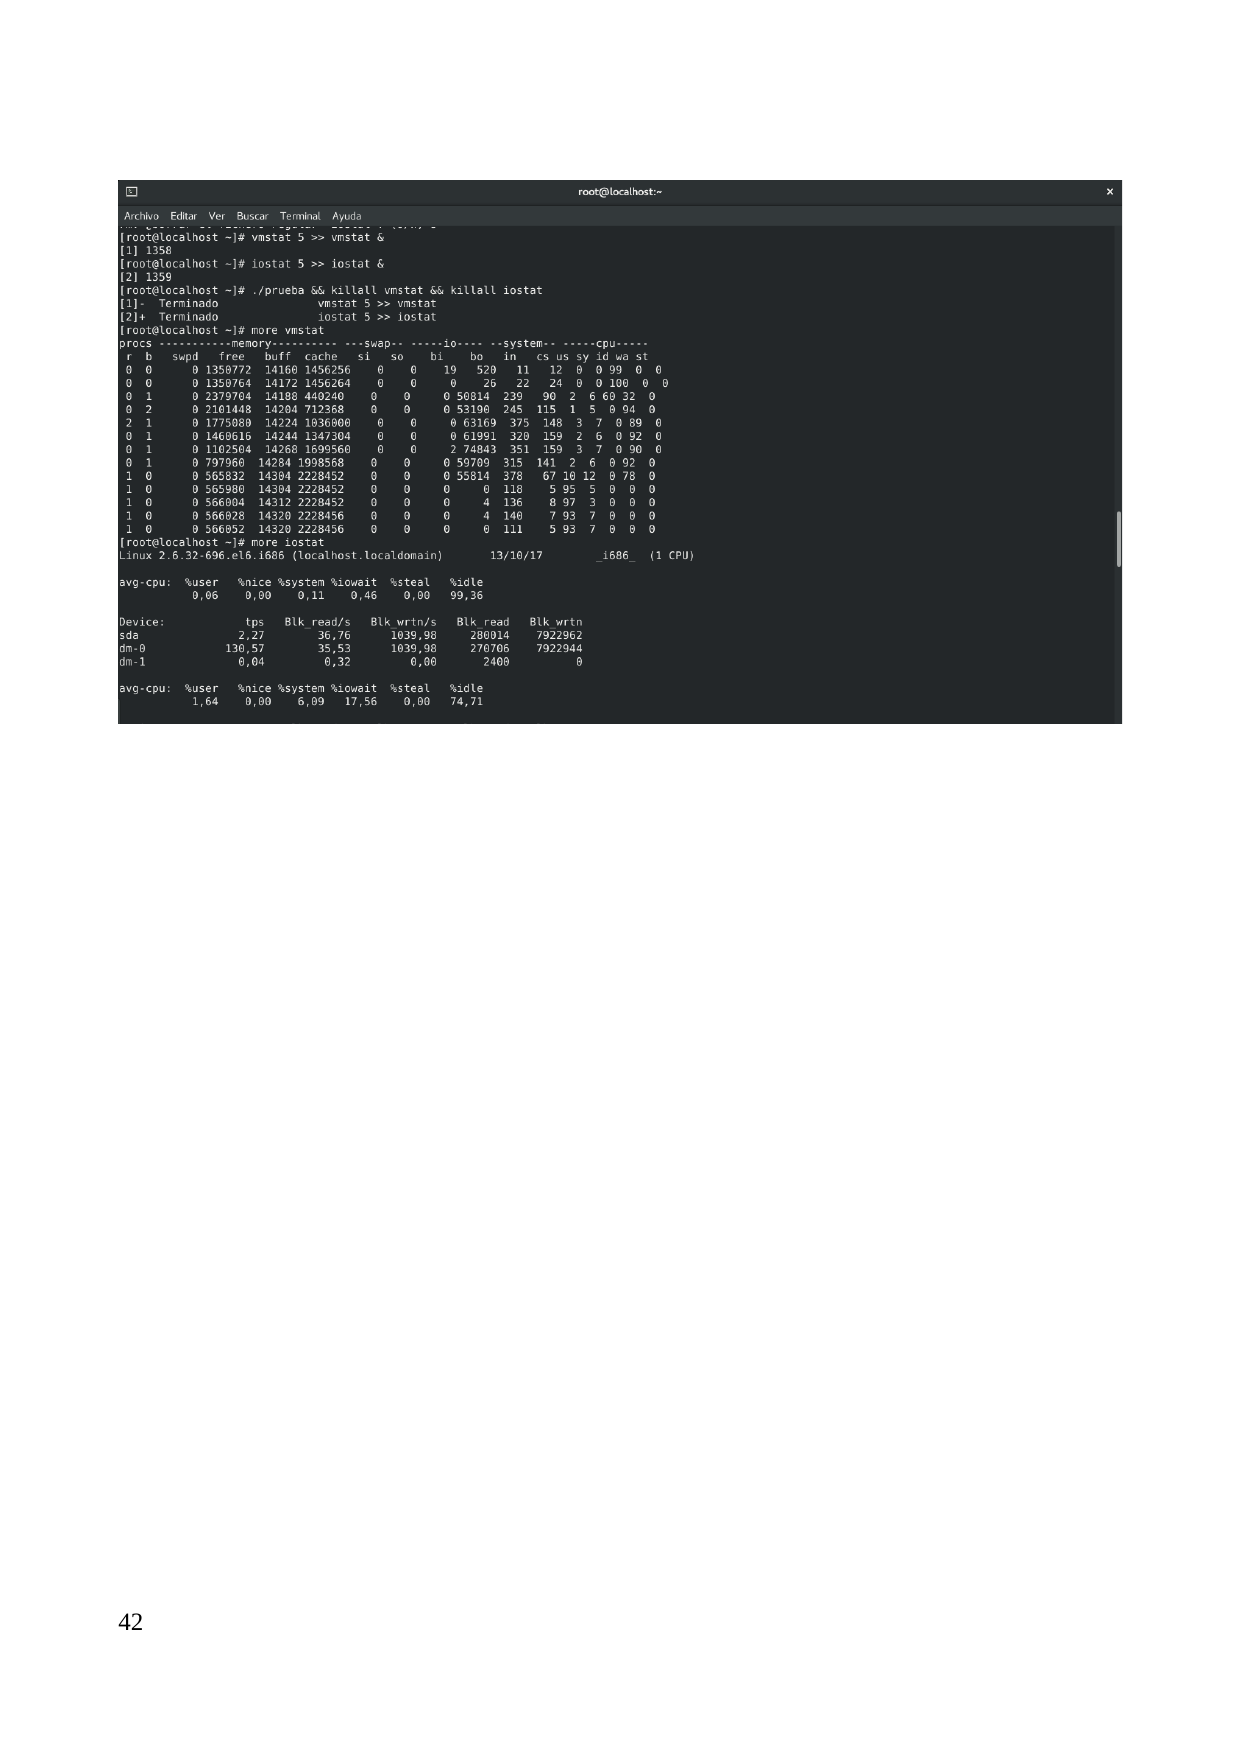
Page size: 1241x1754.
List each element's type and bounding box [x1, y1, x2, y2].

picture [118, 180, 1123, 724]
